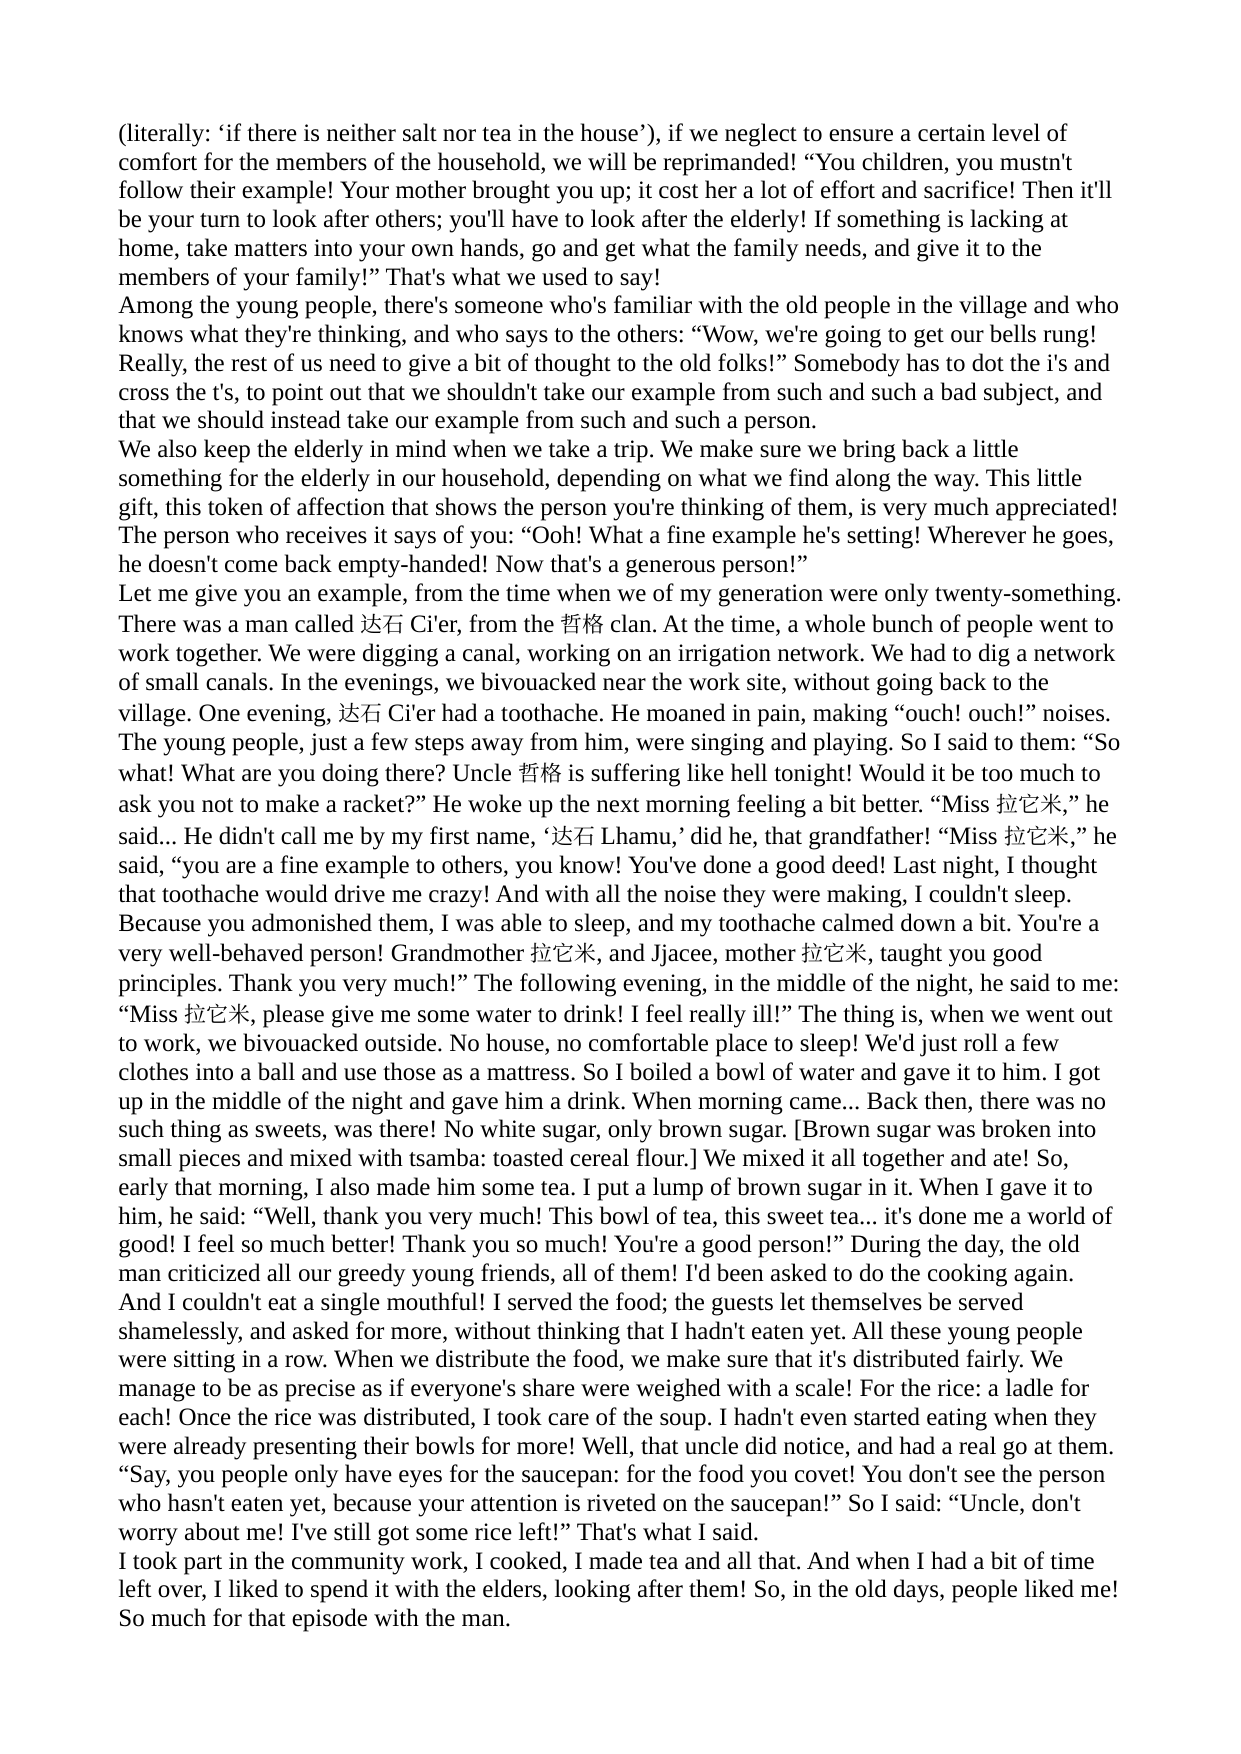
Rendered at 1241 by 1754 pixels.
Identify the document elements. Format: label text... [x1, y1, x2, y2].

text We also keep the elderly in mind when we take a trip. We make sure we bring back a little something for the elderly in our household, depending on what we find along the way. This little gift, this token of affection that shows the person you're thinking of them, is very much appreciated! The person who receives it says of you: “Ooh! What a fine example he's setting! Wherever he goes, he doesn't come back empty-handed! Now that's a generous person!” [118, 434, 1122, 578]
text Let me give you an example, from the time when we of my generation were only twenty-something. There was a man called 达石 Ci'er, from the 哲格 clan. At the time, a whole bunch of people went to work together. We were digging a canal, working on an irrigation network. We had to dig a network of small canals. In the evenings, we bivouacked near the work site, without going back to the village. One evening, 达石 Ci'er had a toothache. He moaned in pain, making “ouch! ouch!” noises. The young people, just a few steps away from him, were singing and playing. So I said to them: “So what! What are you doing there? Uncle 哲格 is suffering like hell tonight! Would it be too much to ask you not to make a racket?” He woke up the next morning feeling a bit better. “Miss 拉它米,” he said... He didn't call me by my first name, ‘达石 Lhamu,’ did he, that grandfather! “Miss 拉它米,” he said, “you are a fine example to others, you know! You've done a good deed! Last night, I thought that toothache would drive me crazy! And with all the noise they were making, I couldn't sleep. Because you admonished them, I was able to sleep, and my toothache calmed down a bit. You're a very well-behaved person! Grandmother 拉它米, and Jjacee, mother 拉它米, taught you good principles. Thank you very much!” The following evening, in the middle of the night, he said to me: “Miss 拉它米, please give me some water to drink! I feel really ill!” The thing is, when we went out to work, we bivouacked outside. No house, no comfortable place to sleep! We'd just roll a few clothes into a ball and use those as a mattress. So I boiled a bowl of water and gave it to him. I got up in the middle of the night and gave him a drink. When morning came... Back then, there was no such thing as sweets, was there! No white sugar, only brown sugar. [Brown sugar was broken into small pieces and mixed with tsamba: toasted cereal flour.] We mixed it all together and ate! So, early that morning, I also made him some tea. I put a lump of brown sugar in it. When I gave it to him, he said: “Well, thank you very much! This bowl of tea, this sweet tea... it's done me a world of good! I feel so much better! Thank you so much! You're a good person!” During the day, the old man criticized all our greedy young friends, all of them! I'd been asked to do the cooking again. And I couldn't eat a single mouthful! I served the food; the guests let themselves be served shamelessly, and asked for more, without thinking that I hadn't eaten yet. All these young people were sitting in a row. When we distribute the food, we make sure that it's distributed fairly. We manage to be as precise as if everyone's share were weighed with a scale! For the rice: a ladle for each! Once the rice was distributed, I took care of the soup. I hadn't even started eating when they were already presenting their bowls for more! Well, that uncle did notice, and had a real go at them. “Say, you people only have eyes for the saucepan: for the food you covet! You don't see the person who hasn't eaten yet, because your attention is riveted on the saucepan!” So I said: “Uncle, don't worry about me! I've still got some rice left!” That's what I said. [118, 578, 1122, 1546]
text Among the young people, there's someone who's familiar with the old people in the village and who knows what they're thinking, and who says to the others: “Wow, we're going to get our bells rung! Really, the rest of us need to give a bit of thought to the old folks!” Somebody has to dot the i's and cross the t's, to point out that we shouldn't take our example from such and such a bad subject, and that we should instead take our example from such and such a person. [118, 291, 1122, 434]
text (literally: ‘if there is neither salt nor tea in the house’), if we neglect to ensure a certain level of comfort for the members of the household, we will be reprimanded! “You children, you mustn't follow their example! Your mother brought you up; it cost her a lot of effort and sacrifice! Then it'll be your turn to look after others; you'll have to look after the elderly! If something is lacking at home, take matters into your own hands, go and get what the family needs, and give it to the members of your family!” That's what we used to say! [118, 118, 1122, 291]
text I took part in the community work, I cooked, I made tea and all that. And when I had a bit of time left over, I liked to spend it with the elders, looking after them! So, in the old days, people liked me! So much for that episode with the man. [118, 1546, 1122, 1632]
